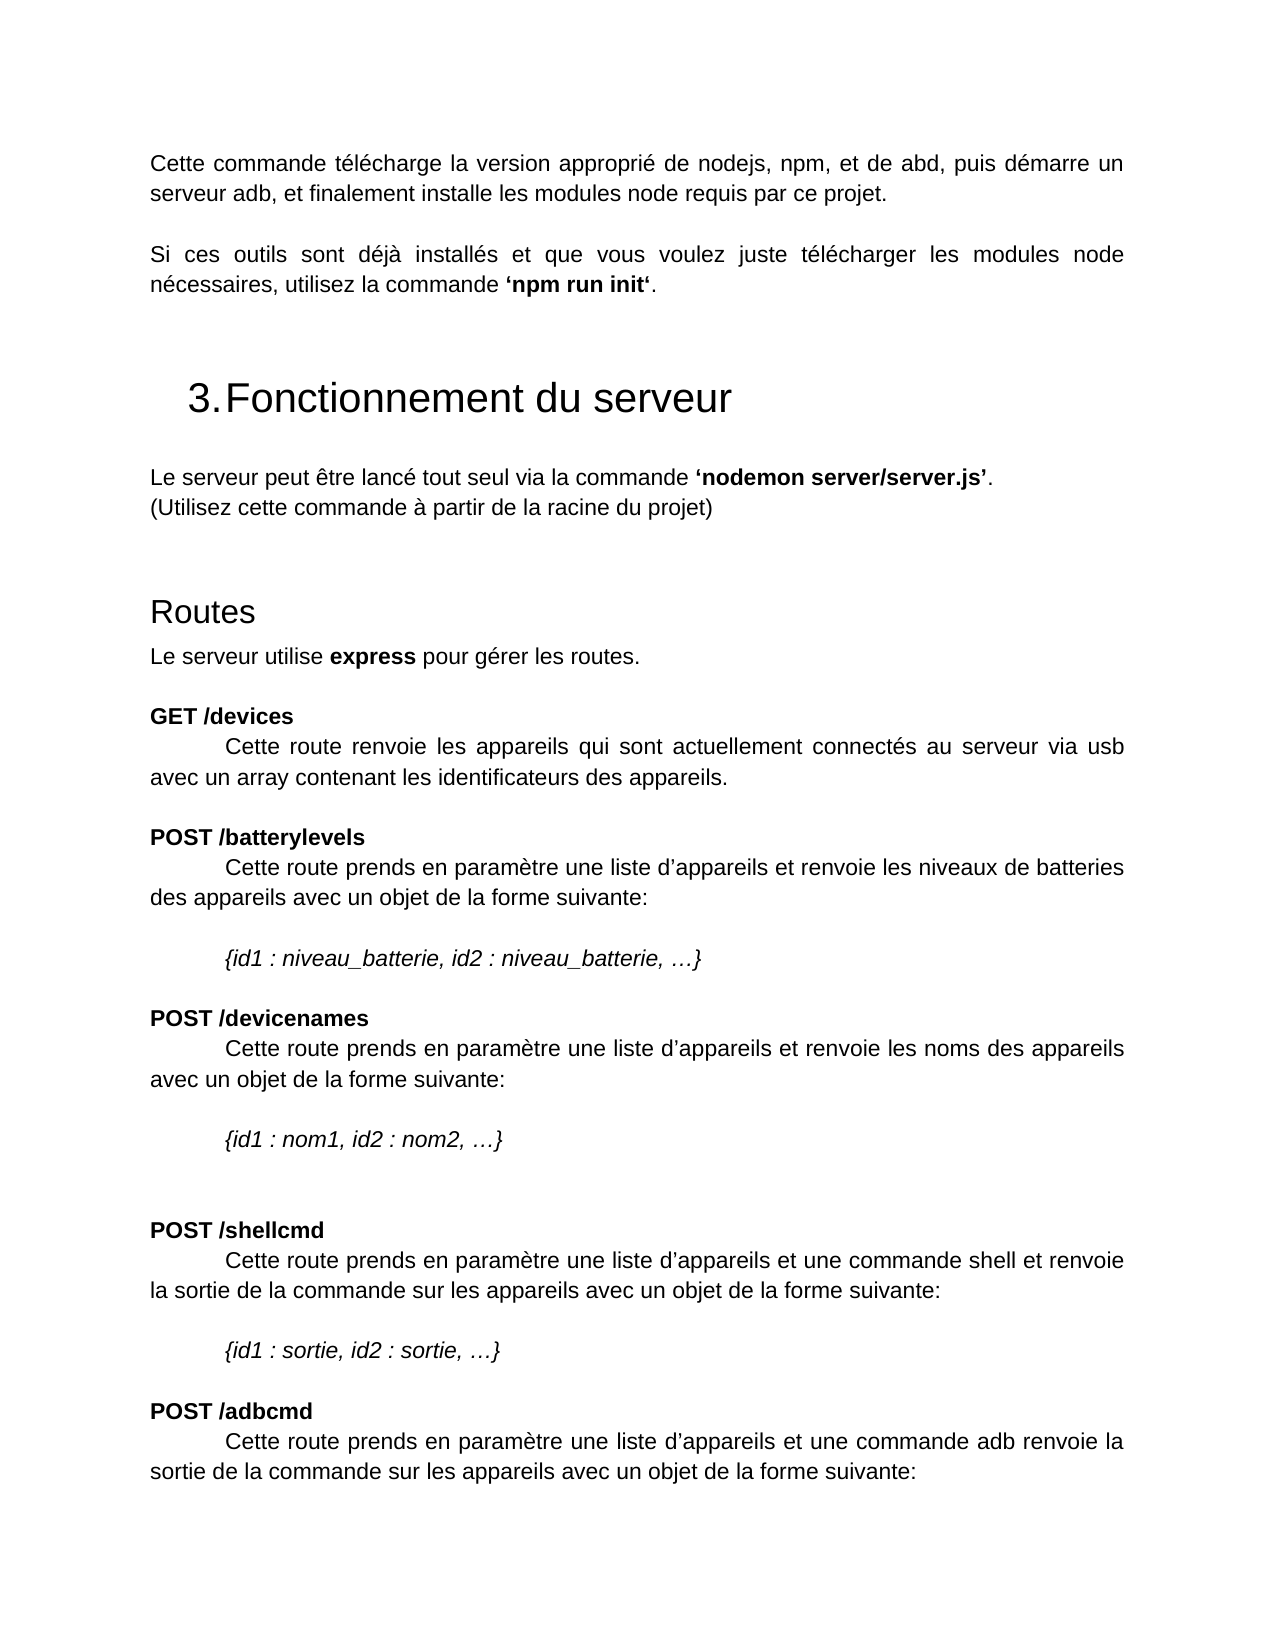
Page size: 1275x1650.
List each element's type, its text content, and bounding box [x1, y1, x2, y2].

text Cette route prends en paramètre une liste d’appareils et renvoie les noms des appareils avec un objet de la forme suivante: [150, 1035, 1125, 1092]
text Cette commande télécharge la version approprié de nodejs, npm, et de abd, puis démarre un serveur adb, et finalement installe les modules node requis par ce projet. [150, 150, 1125, 207]
text POST /devicenames [150, 1005, 1125, 1031]
text Le serveur utilise express pour gérer les routes. [150, 643, 1125, 669]
text {id1 : nom1, id2 : nom2, …} [150, 1126, 1125, 1152]
text Cette route prends en paramètre une liste d’appareils et une commande shell et renvoie la sortie de la commande sur les appareils avec un objet de la forme suivante: [150, 1247, 1125, 1303]
text Le serveur peut être lancé tout seul via la commande ‘nodemon server/server.js’. [150, 463, 1125, 490]
text POST /batterylevels [150, 824, 1125, 850]
text POST /shellcmd [150, 1217, 1125, 1243]
subtitle Fonctionnement du serveur [187, 373, 1125, 421]
text Cette route renvoie les appareils qui sont actuellement connectés au serveur via usb avec un array contenant les identificateurs des appareils. [150, 733, 1125, 790]
text GET /devices [150, 703, 1125, 729]
text {id1 : sortie, id2 : sortie, …} [150, 1337, 1125, 1364]
text POST /adbcmd [150, 1398, 1125, 1424]
text Cette route prends en paramètre une liste d’appareils et une commande adb renvoie la sortie de la commande sur les appareils avec un objet de la forme suivante: [150, 1428, 1125, 1484]
text {id1 : niveau_batterie, id2 : niveau_batterie, …} [150, 945, 1125, 971]
text Si ces outils sont déjà installés et que vous voulez juste télécharger les modules node nécessaires, utilisez la commande ‘npm run init‘. [150, 241, 1125, 297]
text (Utilisez cette commande à partir de la racine du projet) [150, 494, 1125, 520]
subtitle Routes [150, 592, 1125, 630]
text Cette route prends en paramètre une liste d’appareils et renvoie les niveaux de batteries des appareils avec un objet de la forme suivante: [150, 854, 1125, 911]
